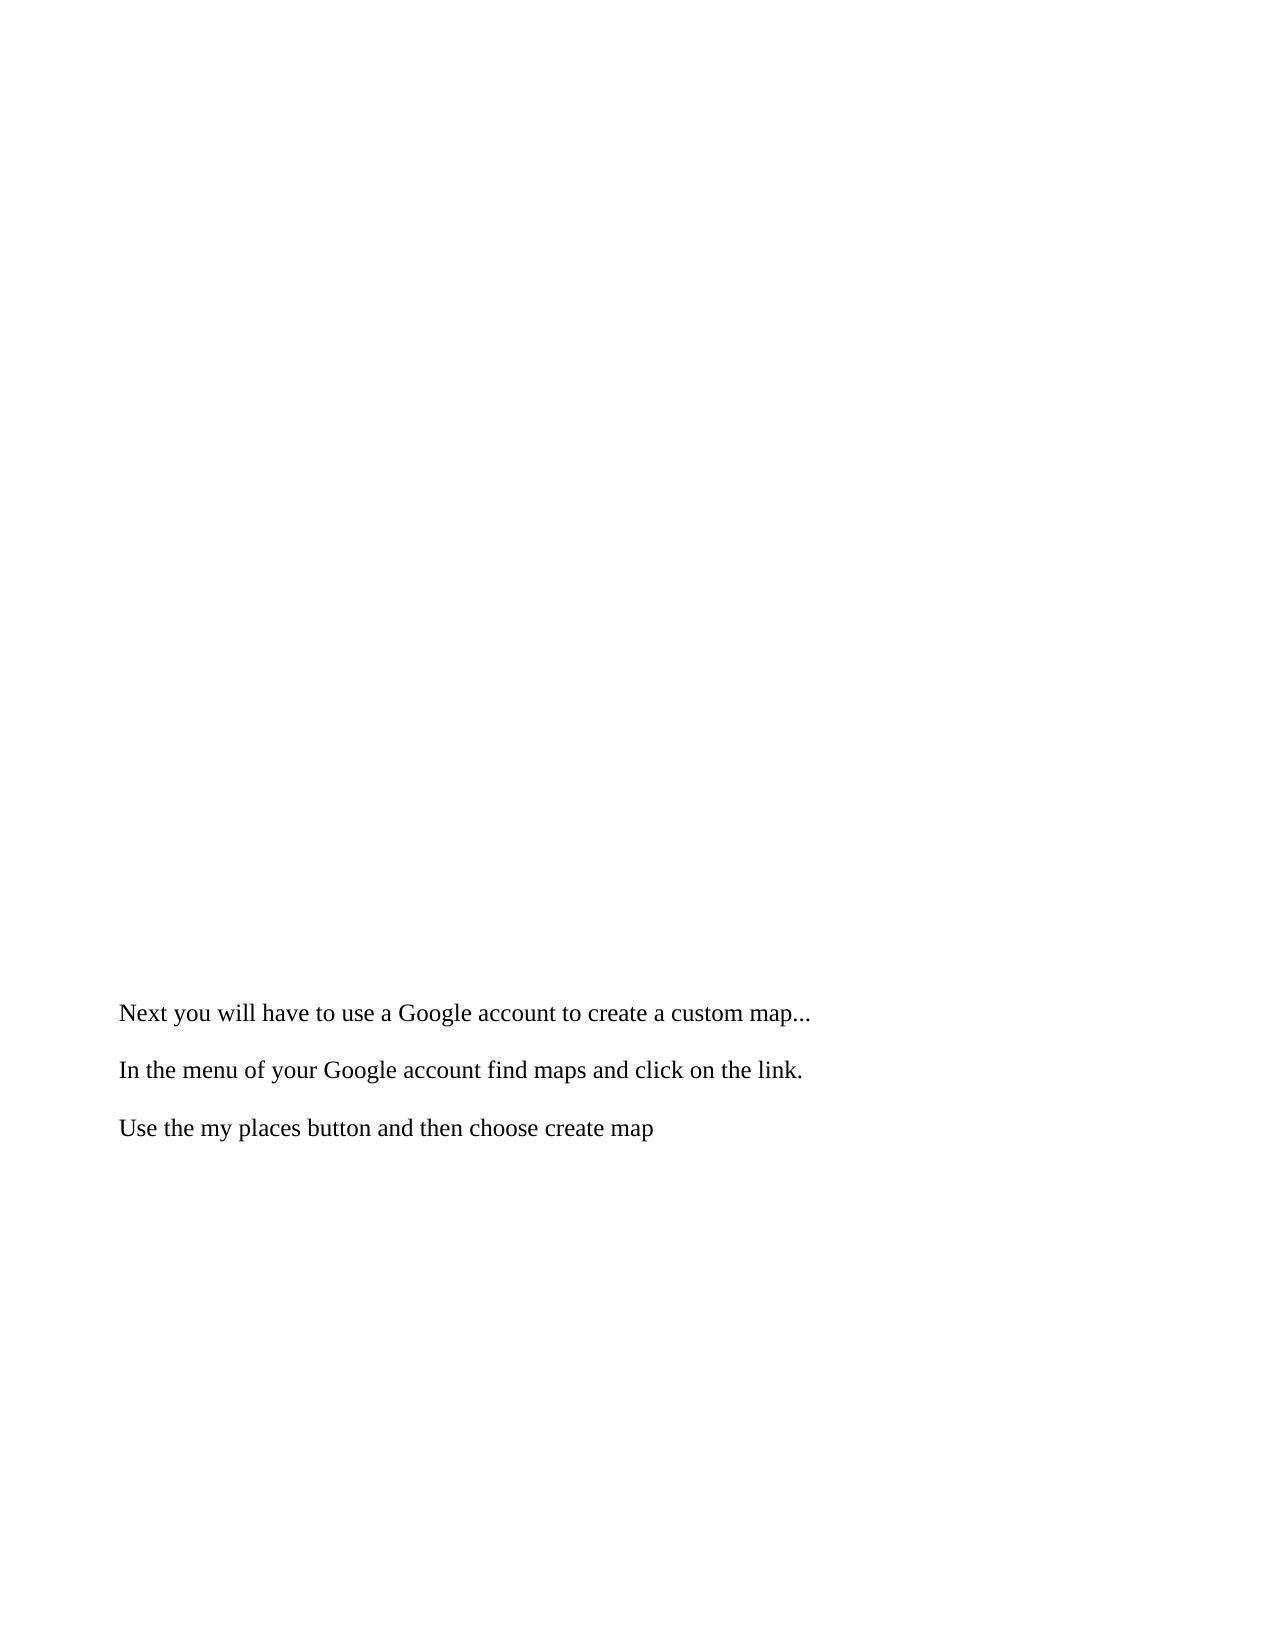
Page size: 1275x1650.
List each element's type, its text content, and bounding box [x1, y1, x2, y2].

text Next you will have to use a Google account to create a custom map... [118, 998, 1156, 1027]
text In the menu of your Google account find maps and click on the link. [118, 1055, 1156, 1084]
text Use the my places button and then choose create map [118, 1113, 1156, 1142]
